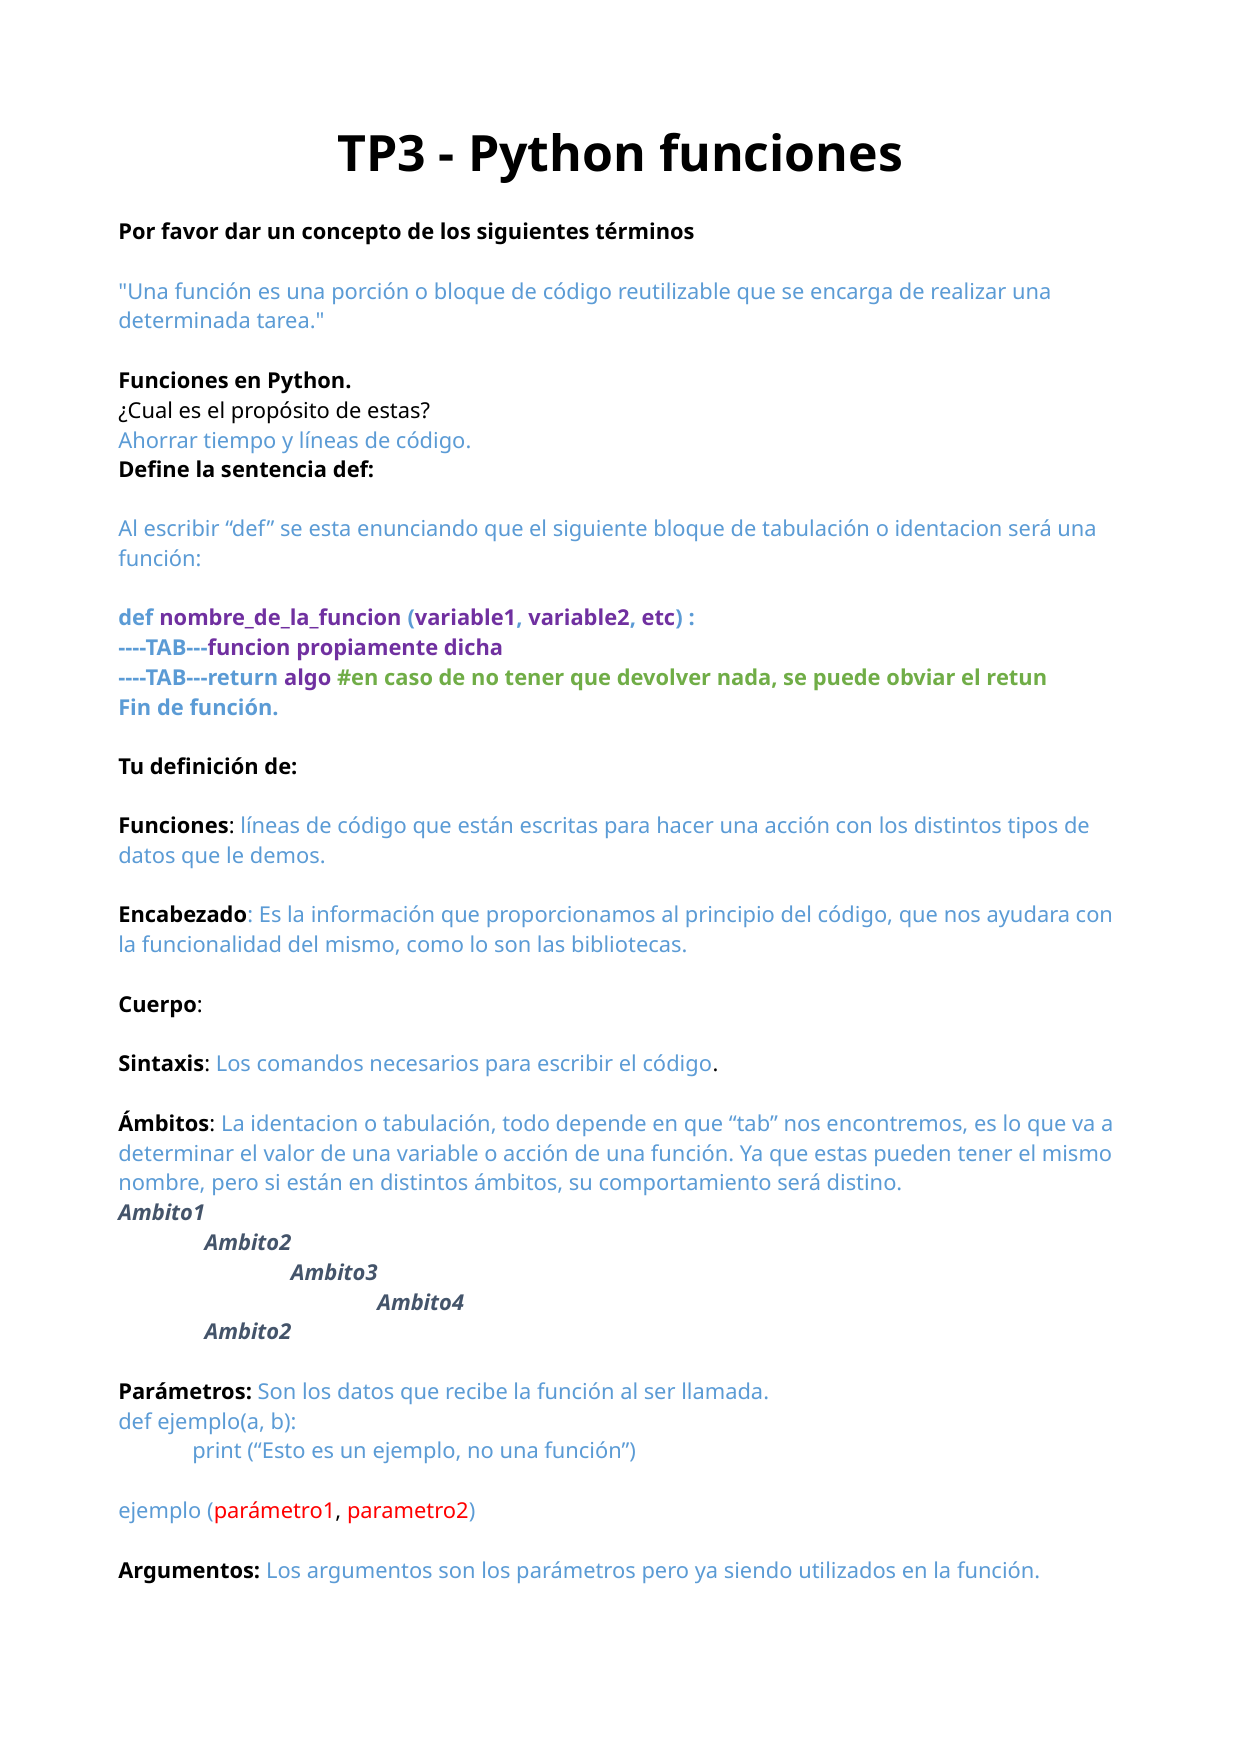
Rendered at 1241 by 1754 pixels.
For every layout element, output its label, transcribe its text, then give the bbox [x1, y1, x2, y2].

text ejemplo (parámetro1, parametro2) [118, 1495, 1122, 1525]
text Funciones: líneas de código que están escritas para hacer una acción con los distintos tipos de datos que le demos. [118, 810, 1122, 869]
text Ahorrar tiempo y líneas de código. [118, 424, 1122, 454]
text ----TAB---Ambito2 [118, 1227, 1122, 1257]
text Ambito1 [118, 1197, 1122, 1227]
text def nombre_de_la_funcion (variable1, variable2, etc) : [118, 602, 1122, 632]
text ¿Cual es el propósito de estas? [118, 395, 1122, 424]
text ----TAB-------TAB-------TAB---Ambito4 [118, 1286, 1122, 1316]
text def ejemplo(a, b): [118, 1406, 1122, 1435]
text Por favor dar un concepto de los siguientes términos [118, 216, 1122, 246]
text Ámbitos: La identacion o tabulación, todo depende en que “tab” nos encontremos, es lo que va a determinar el valor de una variable o acción de una función. Ya que estas pueden tener el mismo nombre, pero si están en distintos ámbitos, su comportamiento será distino. [118, 1108, 1122, 1197]
text ----TAB-------TAB---Ambito3 [118, 1257, 1122, 1286]
text ----TAB---funcion propiamente dicha [118, 632, 1122, 662]
text Cuerpo: [118, 988, 1122, 1018]
text print (“Esto es un ejemplo, no una función”) [118, 1435, 1122, 1465]
text Sintaxis: Los comandos necesarios para escribir el código. [118, 1048, 1122, 1078]
text ----TAB---return algo #en caso de no tener que devolver nada, se puede obviar el retun [118, 662, 1122, 692]
text Parámetros: Son los datos que recibe la función al ser llamada. [118, 1376, 1122, 1406]
text Funciones en Python. [118, 365, 1122, 395]
text "Una función es una porción o bloque de código reutilizable que se encarga de realizar una determinada tarea." [118, 276, 1122, 335]
text Al escribir “def” se esta enunciando que el siguiente bloque de tabulación o identacion será una función: [118, 513, 1122, 572]
text Encabezado: Es la información que proporcionamos al principio del código, que nos ayudara con la funcionalidad del mismo, como lo son las bibliotecas. [118, 899, 1122, 959]
text Define la sentencia def: [118, 454, 1122, 484]
text Fin de función. [118, 692, 1122, 721]
text TP3 - Python funciones [118, 118, 1122, 186]
text Argumentos: Los argumentos son los parámetros pero ya siendo utilizados en la función. [118, 1554, 1122, 1584]
text ----TAB---Ambito2 [118, 1316, 1122, 1346]
text Tu definición de: [118, 751, 1122, 781]
